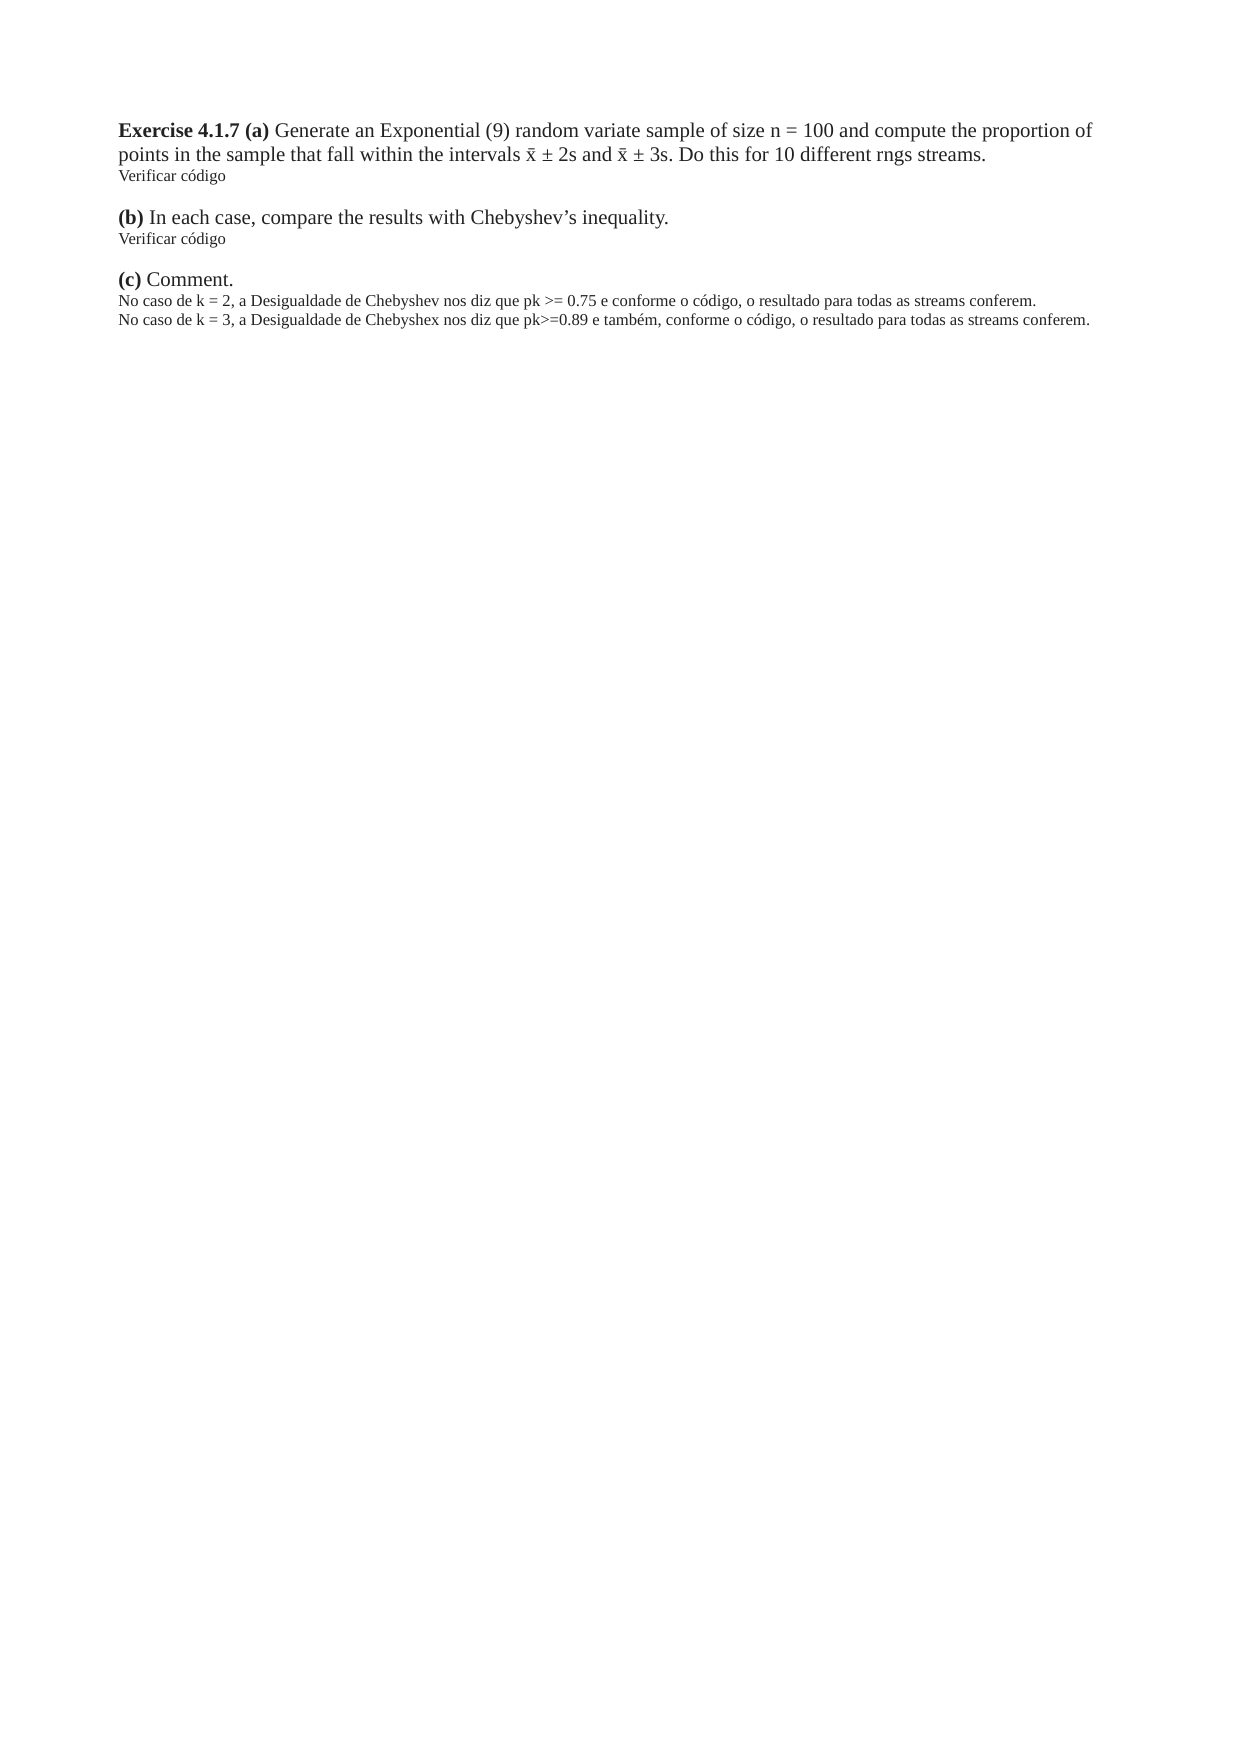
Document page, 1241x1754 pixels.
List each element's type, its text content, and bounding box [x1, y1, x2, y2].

text No caso de k = 3, a Desigualdade de Chebyshex nos diz que pk>=0.89 e também, conforme o código, o resultado para todas as streams conferem. [118, 310, 1122, 329]
text No caso de k = 2, a Desigualdade de Chebyshev nos diz que pk >= 0.75 e conforme o código, o resultado para todas as streams conferem. [118, 291, 1122, 310]
text (b) In each case, compare the results with Chebyshev’s inequality. [118, 204, 1122, 229]
text (c) Comment. [118, 267, 1122, 291]
text Verificar código [118, 229, 1122, 248]
text Verificar código [118, 166, 1122, 185]
text Exercise 4.1.7 (a) Generate an Exponential (9) random variate sample of size n = 100 and compute the proportion of points in the sample that fall within the intervals x̄ ± 2s and x̄ ± 3s. Do this for 10 different rngs streams. [118, 118, 1122, 166]
